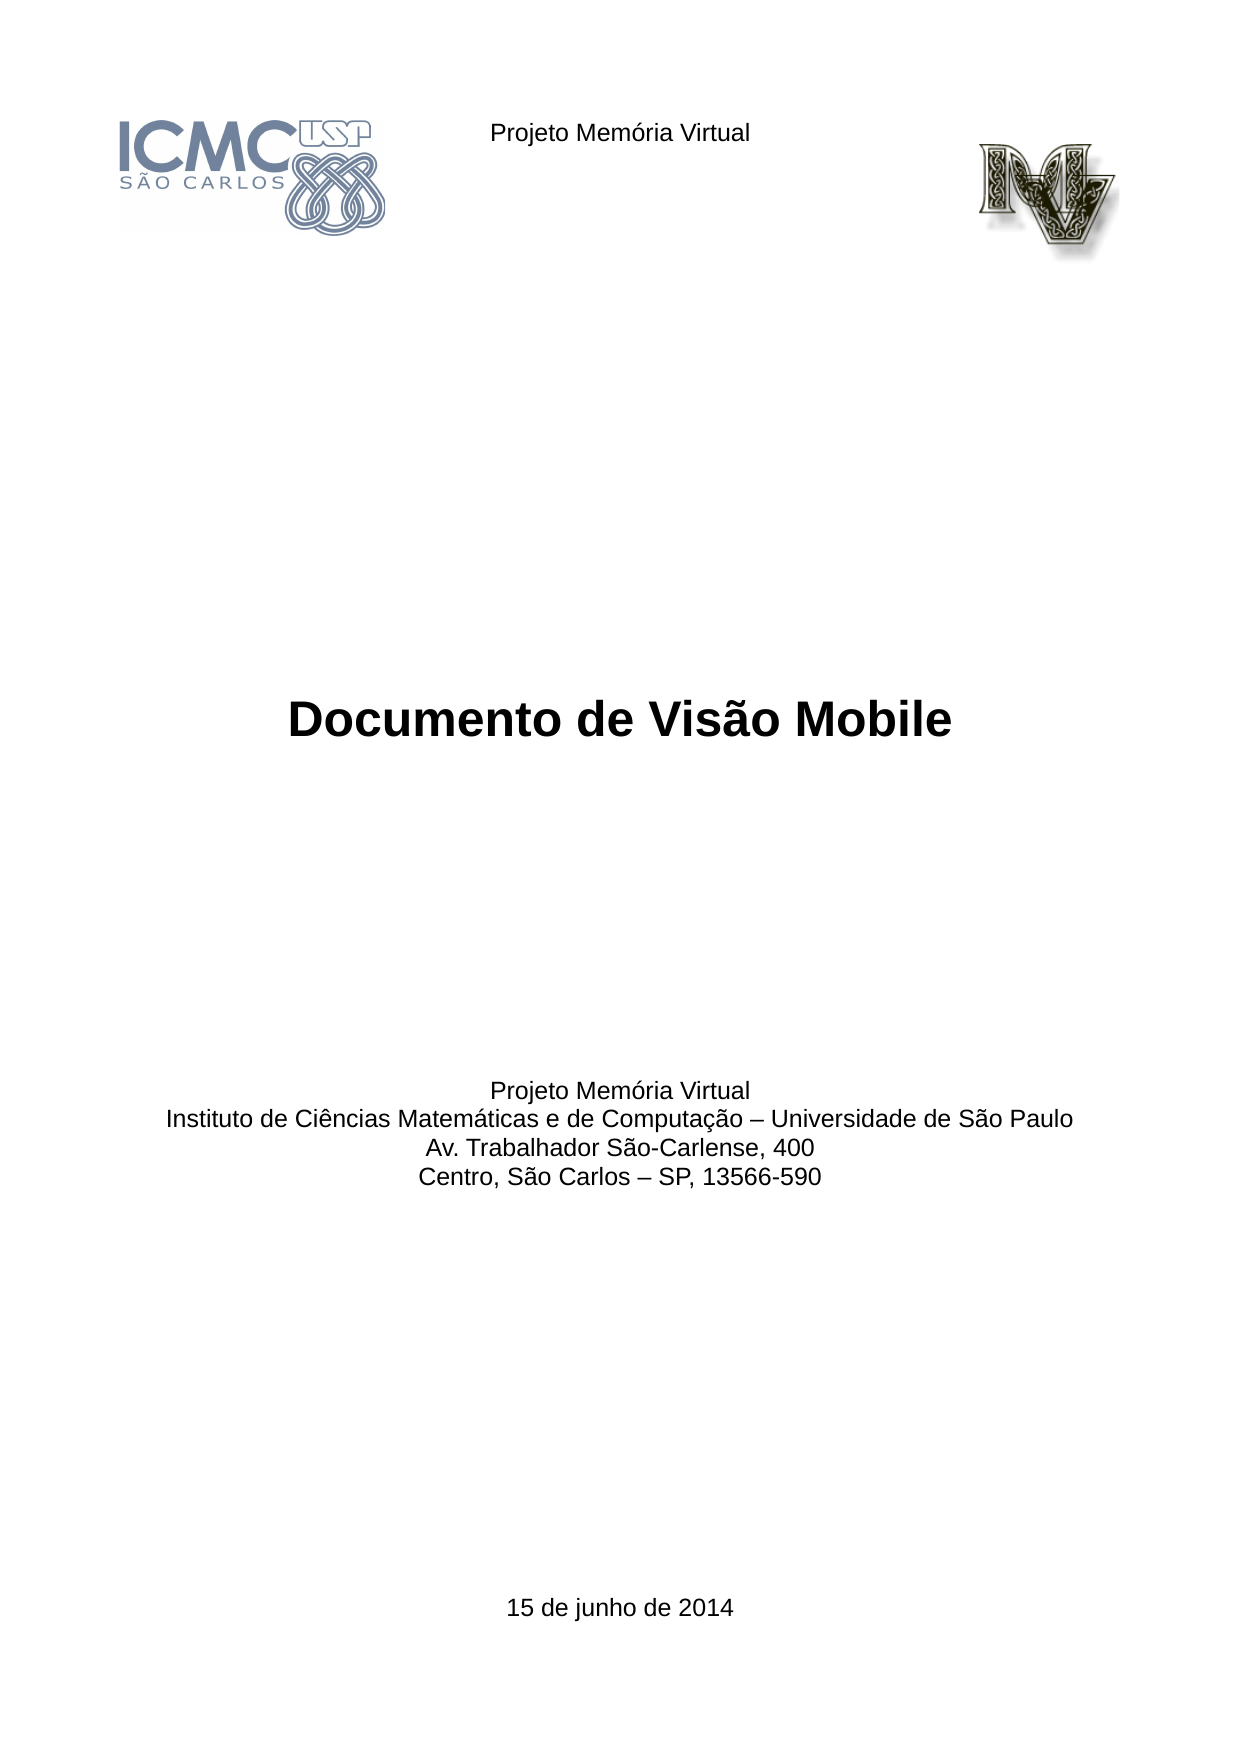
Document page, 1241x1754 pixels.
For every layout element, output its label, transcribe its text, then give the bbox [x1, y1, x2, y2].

text Projeto Memória Virtual [118, 118, 1122, 147]
picture [119, 120, 386, 236]
text Av. Trabalhador São-Carlense, 400 [118, 1133, 1122, 1162]
picture [971, 120, 1120, 269]
text Instituto de Ciências Matemáticas e de Computação – Universidade de São Paulo [118, 1104, 1122, 1133]
text Documento de Visão Mobile [118, 689, 1122, 747]
text Centro, São Carlos – SP, 13566-590 [118, 1162, 1122, 1191]
text Projeto Memória Virtual [118, 1076, 1122, 1104]
text 15 de junho de 2014 [118, 1593, 1122, 1622]
